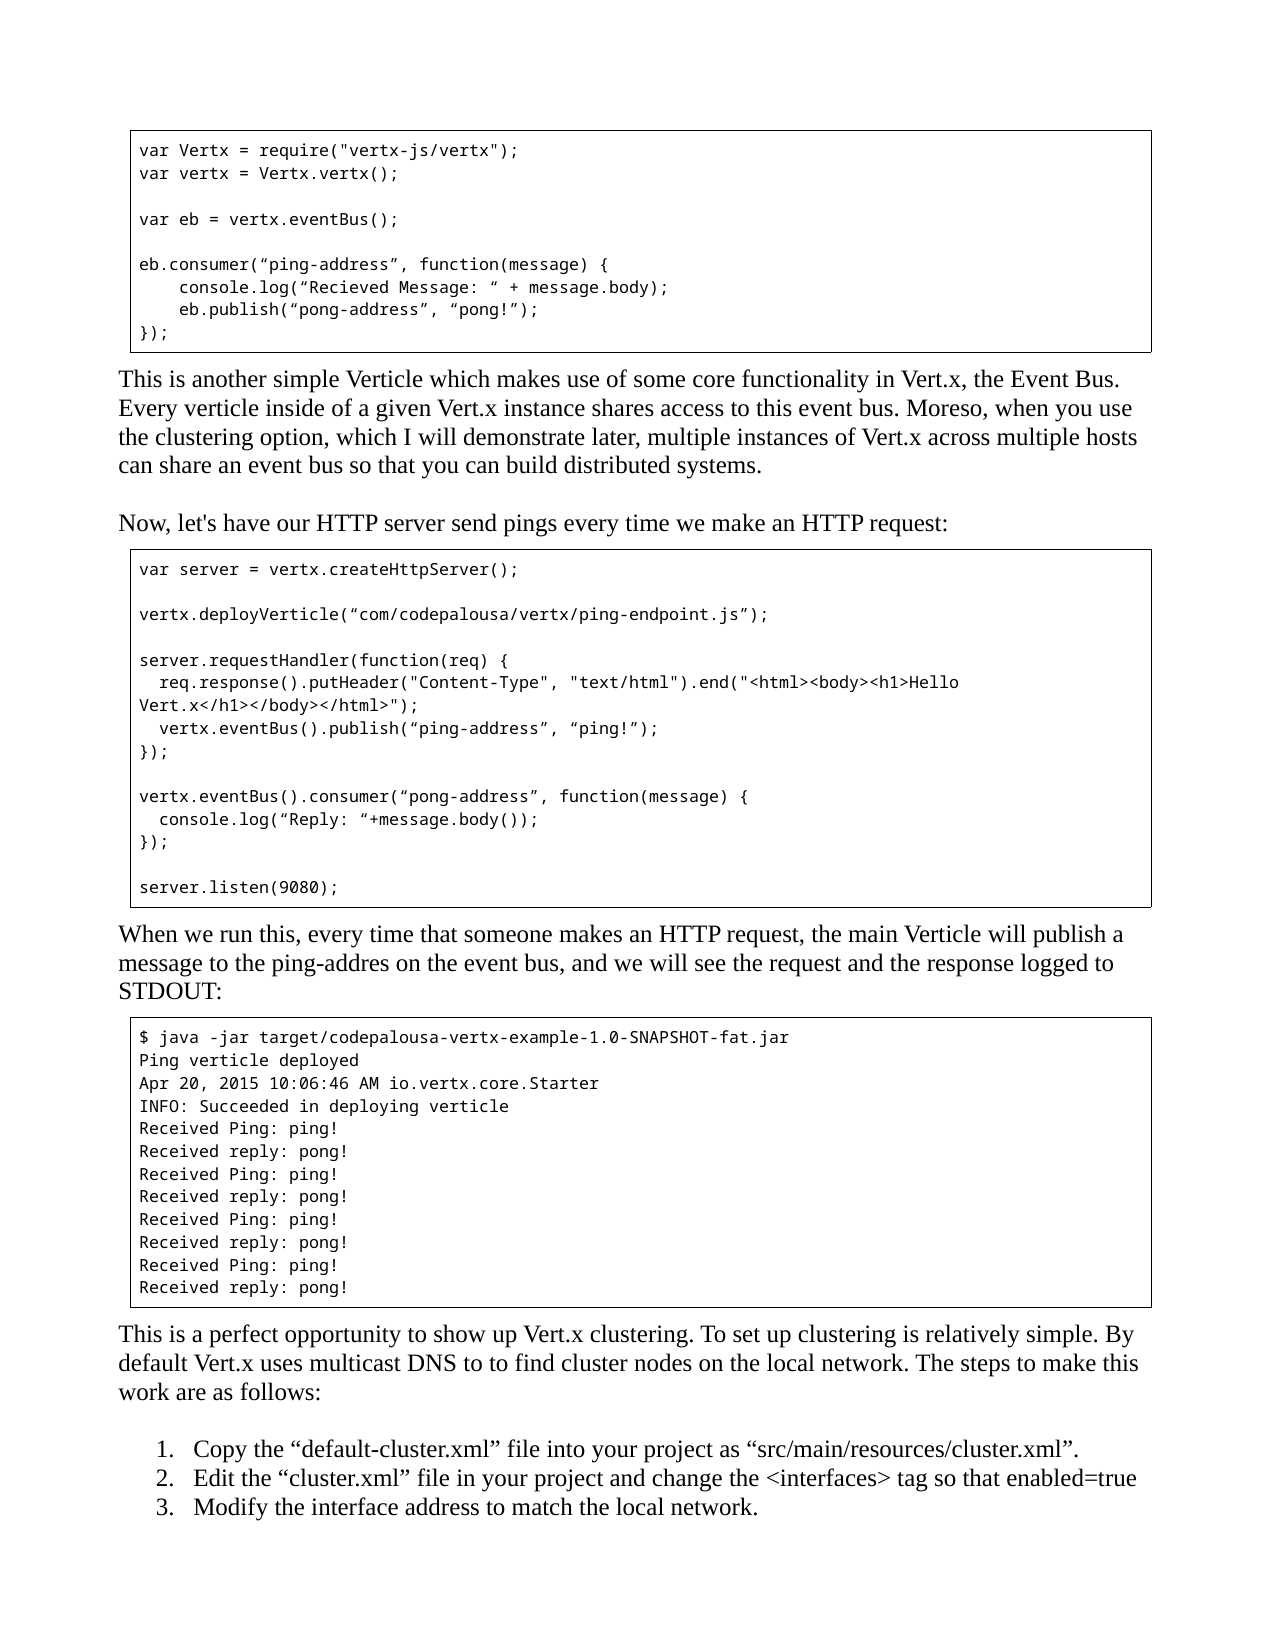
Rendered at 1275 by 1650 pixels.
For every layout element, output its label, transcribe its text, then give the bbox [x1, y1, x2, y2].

text }); [139, 739, 1142, 762]
text vertx.eventBus().consumer(“pong-address”, function(message) { [139, 784, 1142, 807]
text $ java -jar target/codepalousa-vertx-example-1.0-SNAPSHOT-fat.jar [139, 1026, 1142, 1049]
text Ping verticle deployed [139, 1049, 1142, 1071]
text var eb = vertx.eventBus(); [139, 207, 1142, 230]
text Apr 20, 2015 10:06:46 AM io.vertx.core.Starter [139, 1071, 1142, 1094]
text Received Ping: ping! [139, 1117, 1142, 1139]
text }); [139, 830, 1142, 853]
text When we run this, every time that someone makes an HTTP request, the main Verticle will publish a message to the ping-addres on the event bus, and we will see the request and the response logged to STDOUT: [118, 919, 1157, 1005]
text Now, let's have our HTTP server send pings every time we make an HTTP request: [118, 508, 1157, 537]
text console.log(“Reply: “+message.body()); [139, 807, 1142, 830]
list Copy the “default-cluster.xml” file into your project as “src/main/resources/cluster.xml”. [156, 1434, 1157, 1463]
text Received Ping: ping! [139, 1253, 1142, 1276]
text }); [139, 321, 1142, 343]
text server.listen(9080); [139, 875, 1142, 898]
text var Vertx = require("vertx-js/vertx"); [139, 139, 1142, 162]
text server.requestHandler(function(req) { [139, 648, 1142, 671]
text This is a perfect opportunity to show up Vert.x clustering. To set up clustering is relatively simple. By default Vert.x uses multicast DNS to to find cluster nodes on the local network. The steps to make this work are as follows: [118, 1319, 1157, 1406]
text Received reply: pong! [139, 1230, 1142, 1253]
text var vertx = Vertx.vertx(); [139, 162, 1142, 184]
text vertx.eventBus().publish(“ping-address”, “ping!”); [139, 716, 1142, 739]
text eb.consumer(“ping-address”, function(message) { [139, 252, 1142, 275]
text Received reply: pong! [139, 1276, 1142, 1298]
text console.log(“Recieved Message: “ + message.body); [139, 275, 1142, 298]
text INFO: Succeeded in deploying verticle [139, 1094, 1142, 1117]
list Edit the “cluster.xml” file in your project and change the <interfaces> tag so that enabled=true [156, 1463, 1157, 1492]
list Modify the interface address to match the local network. [156, 1492, 1157, 1521]
text eb.publish(“pong-address”, “pong!”); [139, 298, 1142, 321]
text var server = vertx.createHttpServer(); [139, 557, 1142, 580]
text Received reply: pong! [139, 1185, 1142, 1208]
text This is another simple Verticle which makes use of some core functionality in Vert.x, the Event Bus. Every verticle inside of a given Vert.x instance shares access to this event bus. Moreso, when you use the clustering option, which I will demonstrate later, multiple instances of Vert.x across multiple hosts can share an event bus so that you can build distributed systems. [118, 364, 1157, 479]
text Received reply: pong! [139, 1139, 1142, 1162]
text vertx.deployVerticle(“com/codepalousa/vertx/ping-endpoint.js”); [139, 603, 1142, 626]
text Received Ping: ping! [139, 1208, 1142, 1230]
text req.response().putHeader("Content-Type", "text/html").end("<html><body><h1>Hello Vert.x</h1></body></html>"); [139, 671, 1142, 716]
text Received Ping: ping! [139, 1162, 1142, 1185]
